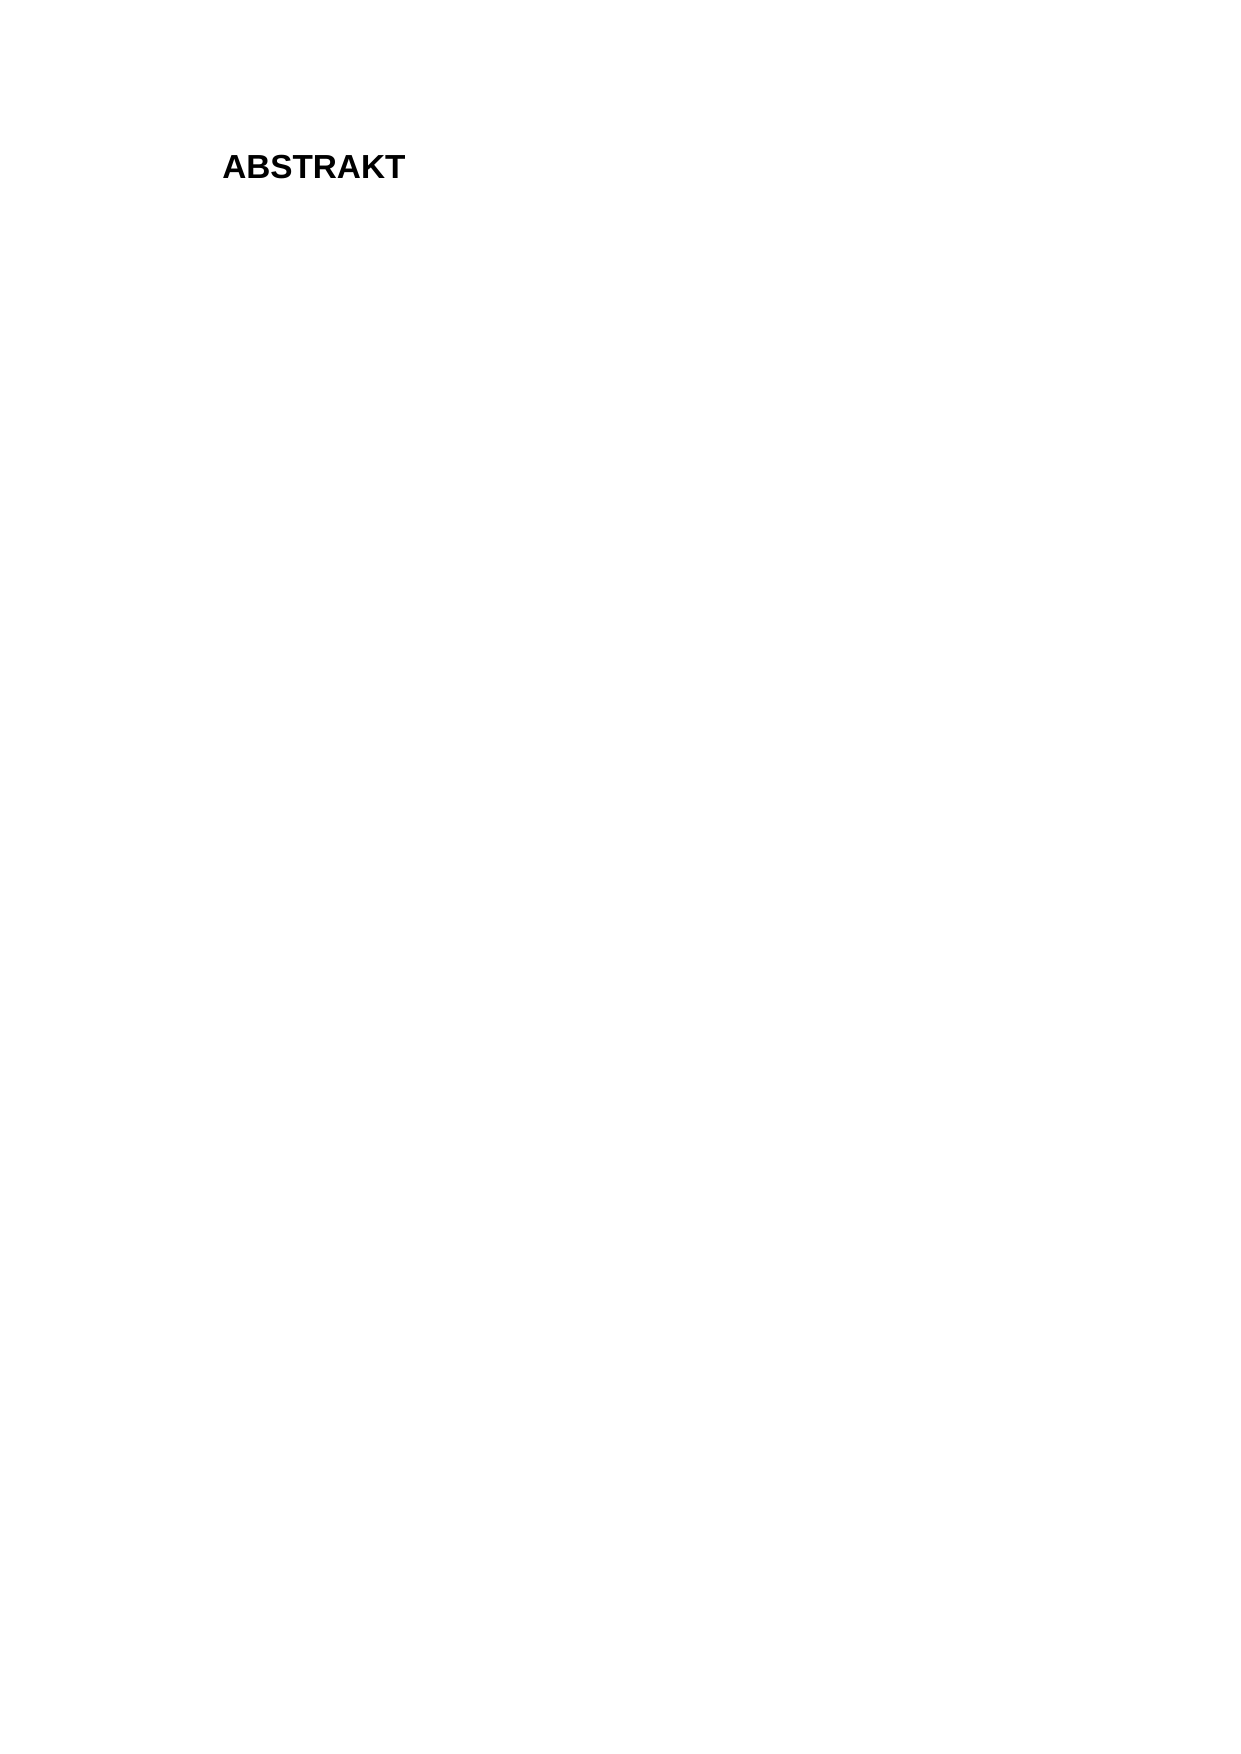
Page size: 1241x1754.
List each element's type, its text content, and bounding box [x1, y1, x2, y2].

subtitle ABSTRAKT [222, 148, 1152, 186]
